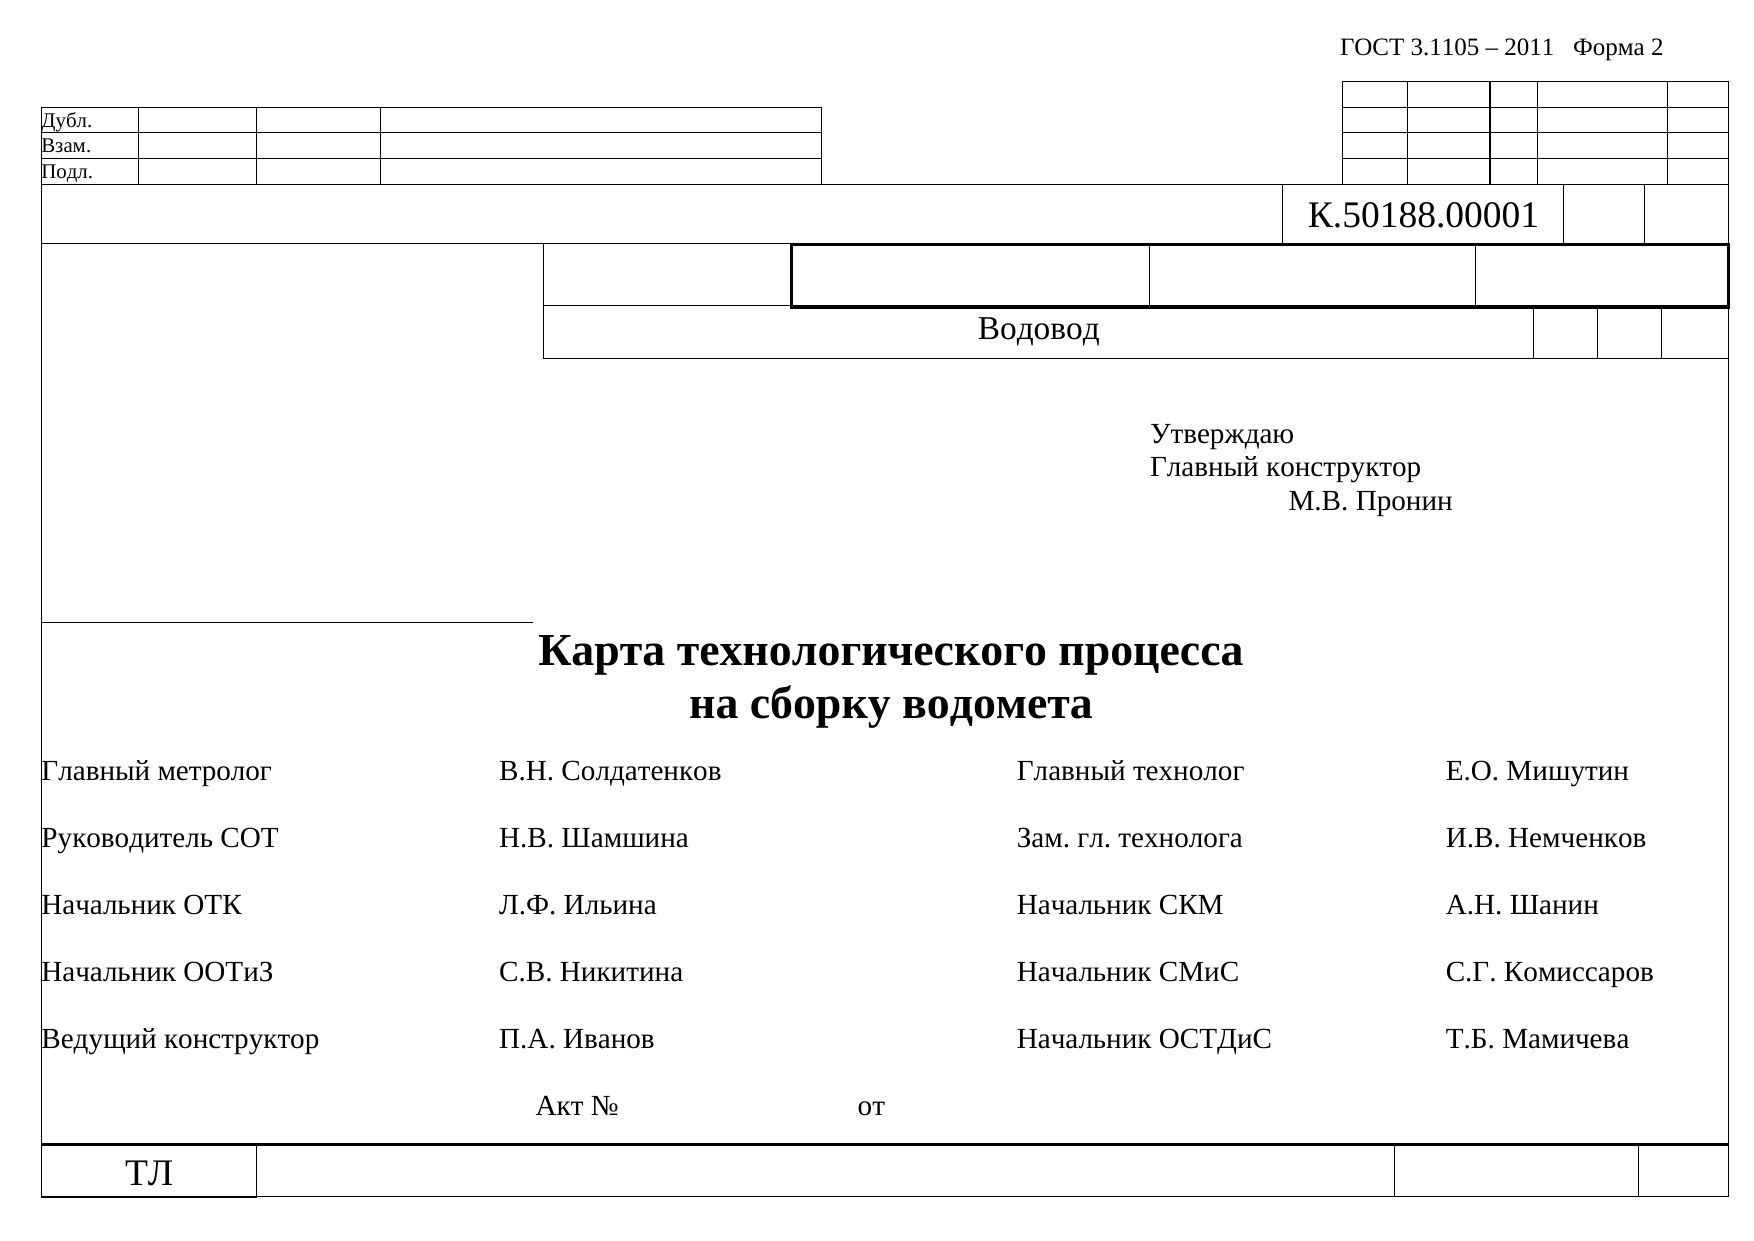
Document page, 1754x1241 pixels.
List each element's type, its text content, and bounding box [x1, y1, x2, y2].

table_cell [1476, 246, 1727, 305]
table_cell ТЛ [42, 1146, 256, 1196]
table_cell [257, 159, 380, 184]
table_cell [793, 246, 1149, 305]
table_cell [1668, 108, 1728, 132]
table_cell [1639, 1146, 1728, 1196]
table_cell [42, 358, 533, 622]
table_cell [1668, 159, 1728, 184]
table_cell [1534, 309, 1597, 357]
table_cell [1343, 133, 1407, 158]
table_cell [1538, 133, 1667, 158]
table_cell В.Н. Солдатенков Н.В. Шамшина Л.Ф. Ильина С.В. Никитина П.А. Иванов Акт № [499, 753, 821, 1143]
table_cell [533, 493, 1150, 536]
table_cell [822, 132, 1342, 158]
table_header [1343, 82, 1407, 107]
table_cell УКАЗАНИЕ ТЕХНОЛОГИЧЕСКОЕ [533, 579, 1150, 622]
table_cell [257, 108, 380, 132]
table_header [1538, 82, 1667, 107]
table_cell [822, 158, 1342, 184]
table_cell Е.О. Мишутин И.В. Немченков А.Н. Шанин С.Г. Комиссаров Т.Б. Мамичева [1446, 753, 1728, 1143]
table_cell [1538, 108, 1667, 132]
table_cell Главный метролог Руководитель СОТ Начальник ОТК Начальник ООТиЗ Ведущий конструктор [42, 753, 469, 1143]
table_cell [1645, 185, 1728, 243]
table_cell Карта технологического процесса на сборку водомета [309, 622, 1473, 753]
table_header [1668, 82, 1728, 107]
table_cell Водовод [544, 306, 1533, 357]
table_cell [817, 359, 1150, 493]
table_cell [533, 358, 817, 493]
table_cell [544, 244, 790, 305]
table_cell [42, 185, 1282, 243]
table_cell [42, 623, 309, 753]
table_cell [1538, 159, 1667, 184]
table_cell [1662, 309, 1728, 357]
table_cell [1564, 185, 1644, 243]
table_header [1340, 32, 1708, 78]
table_cell [1408, 133, 1489, 158]
table_cell Дубл. [42, 108, 138, 132]
table_cell [1343, 108, 1407, 132]
table_cell [1491, 159, 1537, 184]
table_cell [1598, 309, 1661, 357]
table_cell [1343, 159, 1407, 184]
table_cell от от [821, 753, 1017, 1143]
table_cell [381, 159, 821, 184]
table_cell [381, 133, 821, 158]
table_cell [139, 159, 256, 184]
table_cell Главный технолог Зам. гл. технолога Начальник СКМ Начальник СМиС Начальник ОСТДиС [1017, 753, 1394, 1143]
table_cell Утверждаю Главный конструктор М.В. Пронин [1150, 359, 1728, 622]
table_cell [1473, 622, 1728, 753]
table_cell [1668, 133, 1728, 158]
table_cell [1395, 1146, 1638, 1196]
table_header [41, 81, 821, 107]
table_cell [1150, 246, 1475, 305]
table_cell [533, 536, 1150, 579]
table_cell [1394, 753, 1446, 1143]
table_header [1408, 82, 1489, 107]
table_cell [1491, 133, 1537, 158]
table_cell [1408, 159, 1489, 184]
table_cell [1491, 108, 1537, 132]
table_cell [822, 107, 1342, 132]
table_cell [1408, 108, 1489, 132]
table_cell [257, 1146, 1394, 1196]
table_cell Взам. [42, 133, 138, 158]
table_cell [139, 133, 256, 158]
table_header [1491, 82, 1537, 107]
table_header [821, 81, 1342, 107]
table_cell [139, 108, 256, 132]
table_cell К.50188.00001 [1283, 185, 1563, 243]
table_cell [42, 244, 543, 357]
table_cell [257, 133, 380, 158]
table_cell [381, 108, 821, 132]
table_cell Подл. [42, 159, 138, 184]
table_cell [469, 753, 499, 1143]
